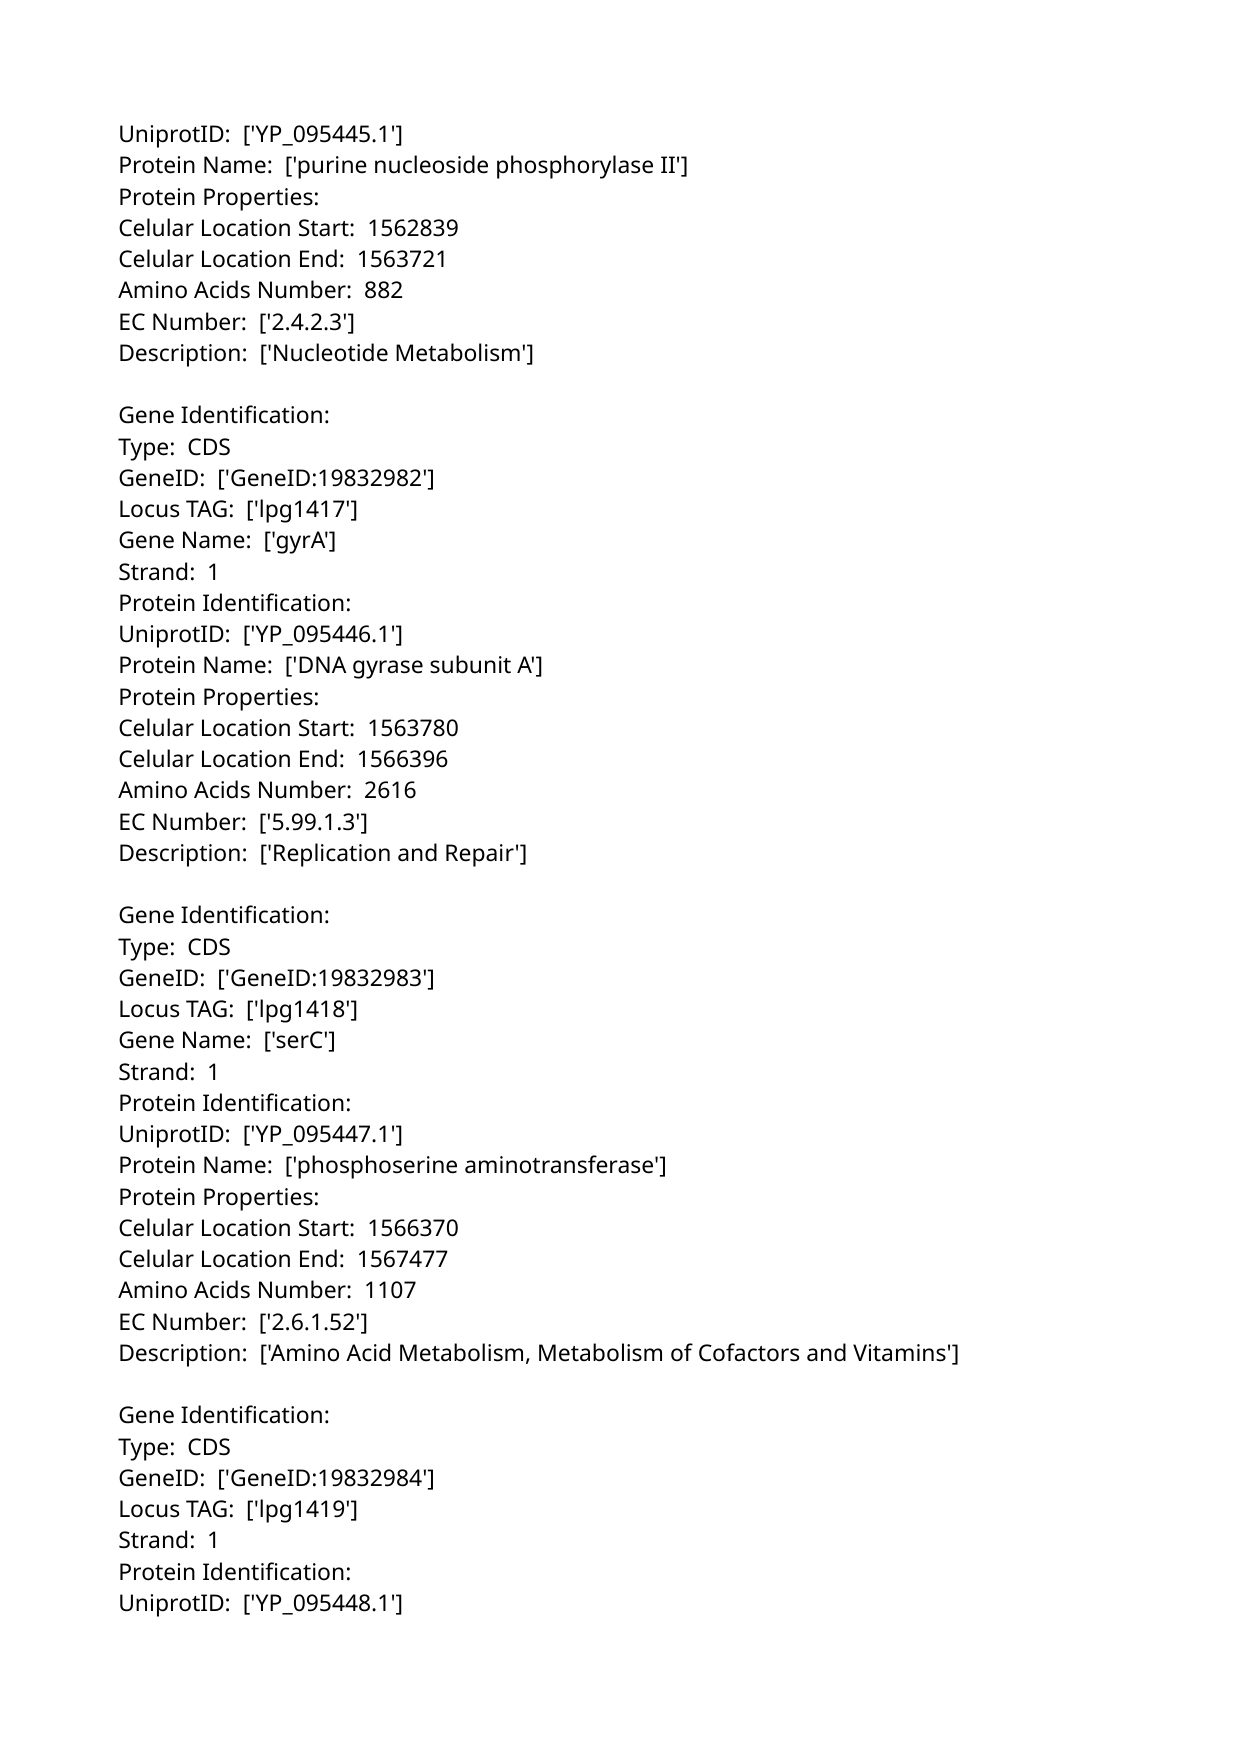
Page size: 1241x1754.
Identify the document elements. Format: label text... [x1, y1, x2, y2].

text Protein Properties: [118, 681, 1122, 712]
text Amino Acids Number: 2616 [118, 774, 1122, 806]
text Protein Name: ['phosphoserine aminotransferase'] [118, 1149, 1122, 1181]
text Description: ['Nucleotide Metabolism'] [118, 337, 1122, 368]
text Gene Name: ['serC'] [118, 1024, 1122, 1056]
text Locus TAG: ['lpg1417'] [118, 493, 1122, 524]
text Protein Properties: [118, 181, 1122, 212]
text Protein Identification: [118, 1087, 1122, 1118]
text Amino Acids Number: 1107 [118, 1274, 1122, 1306]
text EC Number: ['5.99.1.3'] [118, 806, 1122, 837]
text Locus TAG: ['lpg1418'] [118, 993, 1122, 1024]
text UniprotID: ['YP_095448.1'] [118, 1587, 1122, 1618]
text Description: ['Amino Acid Metabolism, Metabolism of Cofactors and Vitamins'] [118, 1337, 1122, 1368]
text Description: ['Replication and Repair'] [118, 837, 1122, 868]
text UniprotID: ['YP_095446.1'] [118, 618, 1122, 649]
text Celular Location Start: 1562839 [118, 212, 1122, 243]
text Amino Acids Number: 882 [118, 274, 1122, 306]
text GeneID: ['GeneID:19832983'] [118, 962, 1122, 993]
text Protein Properties: [118, 1181, 1122, 1212]
text Type: CDS [118, 931, 1122, 962]
text Gene Identification: [118, 399, 1122, 431]
text Protein Identification: [118, 1556, 1122, 1587]
text Gene Identification: [118, 899, 1122, 931]
text EC Number: ['2.4.2.3'] [118, 306, 1122, 337]
text Celular Location End: 1566396 [118, 743, 1122, 774]
text Celular Location Start: 1563780 [118, 712, 1122, 743]
text UniprotID: ['YP_095445.1'] [118, 118, 1122, 149]
text Strand: 1 [118, 1056, 1122, 1087]
text UniprotID: ['YP_095447.1'] [118, 1118, 1122, 1149]
text EC Number: ['2.6.1.52'] [118, 1306, 1122, 1337]
text GeneID: ['GeneID:19832984'] [118, 1462, 1122, 1493]
text Protein Identification: [118, 587, 1122, 618]
text Celular Location Start: 1566370 [118, 1212, 1122, 1243]
text Type: CDS [118, 1431, 1122, 1462]
text Celular Location End: 1567477 [118, 1243, 1122, 1274]
text Strand: 1 [118, 1524, 1122, 1556]
text Type: CDS [118, 431, 1122, 462]
text GeneID: ['GeneID:19832982'] [118, 462, 1122, 493]
text Protein Name: ['DNA gyrase subunit A'] [118, 649, 1122, 681]
text Gene Name: ['gyrA'] [118, 524, 1122, 556]
text Locus TAG: ['lpg1419'] [118, 1493, 1122, 1524]
text Celular Location End: 1563721 [118, 243, 1122, 274]
text Strand: 1 [118, 556, 1122, 587]
text Protein Name: ['purine nucleoside phosphorylase II'] [118, 149, 1122, 181]
text Gene Identification: [118, 1399, 1122, 1431]
